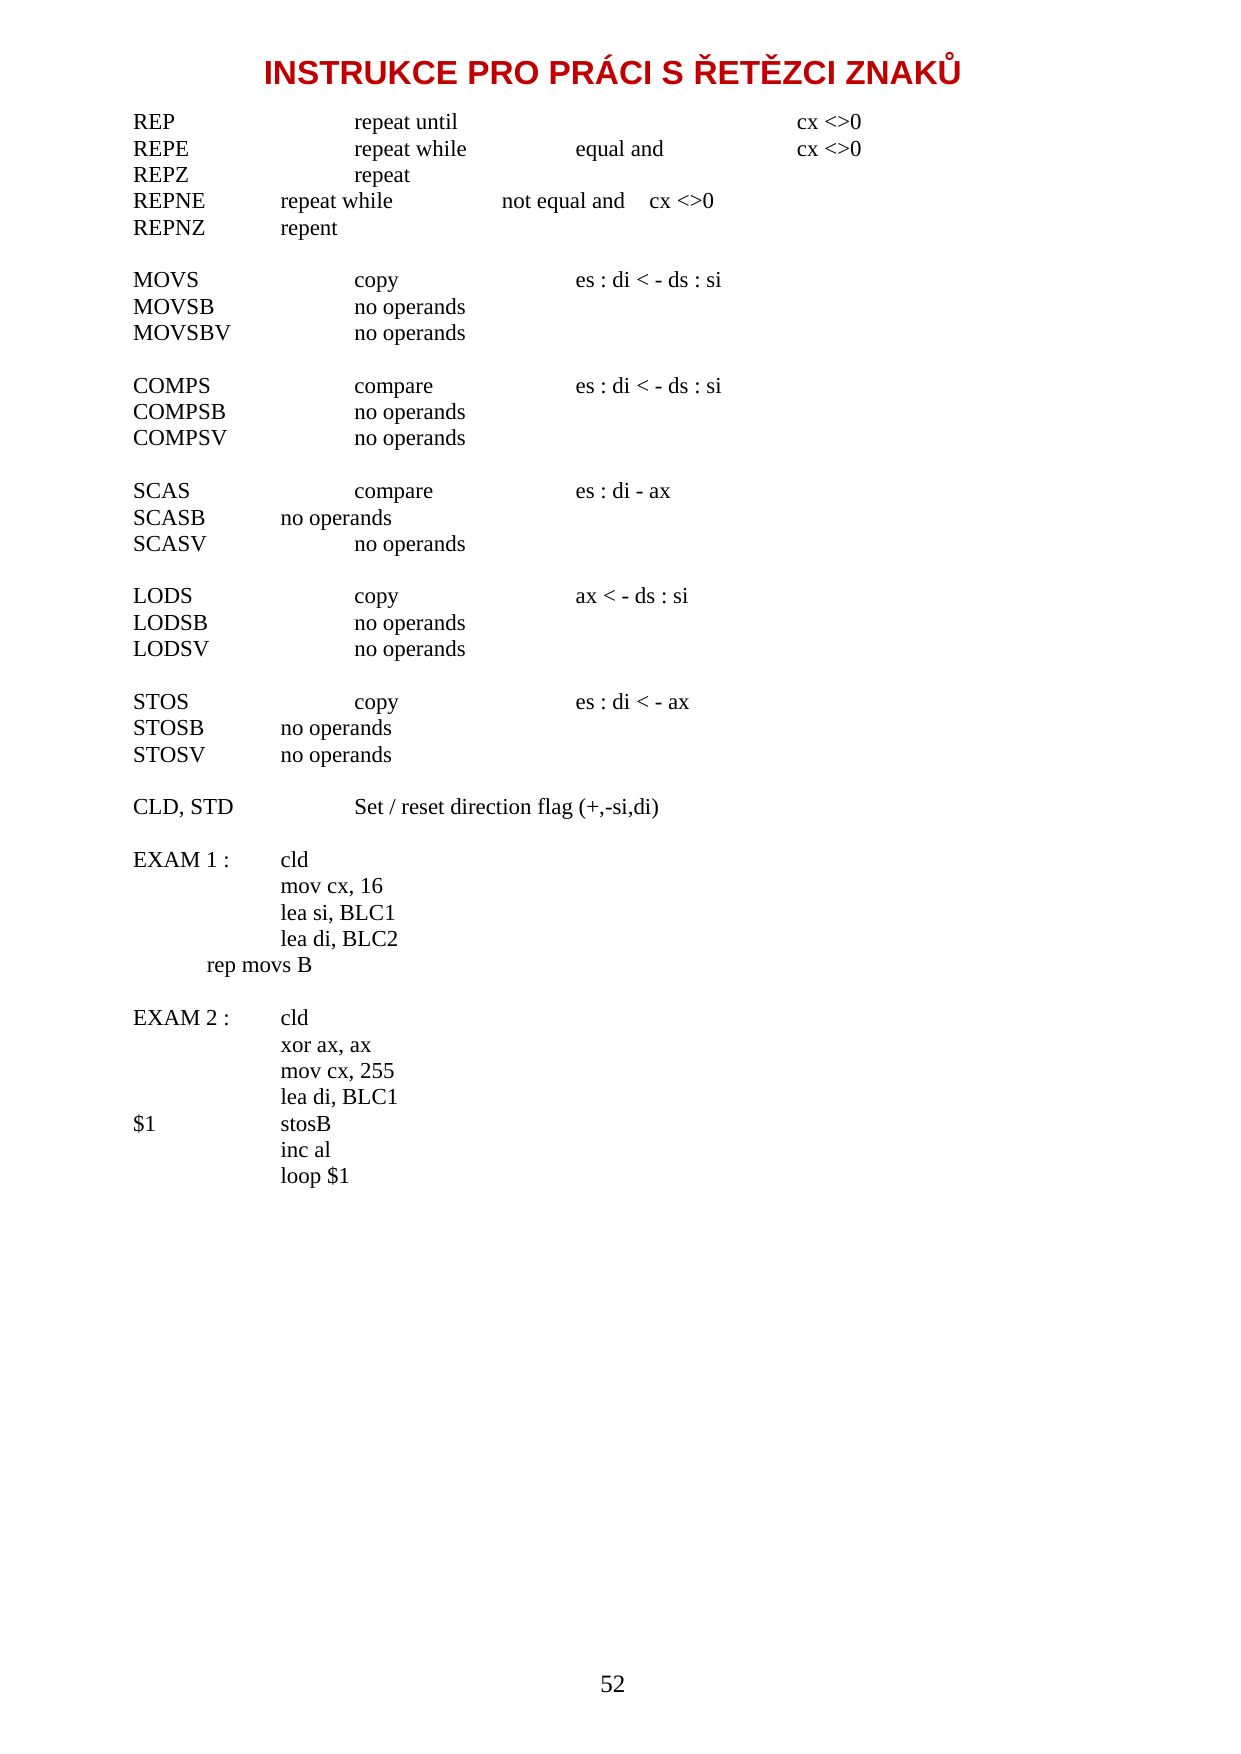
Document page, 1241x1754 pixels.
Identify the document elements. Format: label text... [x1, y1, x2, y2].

text REP repeat until cx <>0 [133, 108, 1092, 134]
text SCASB no operands [133, 503, 1092, 530]
text REPNE repeat while not equal and cx <>0 [133, 187, 1092, 214]
text mov cx, 16 [133, 872, 1092, 899]
text LODSV no operands [133, 635, 1092, 662]
text lea si, BLC1 [133, 899, 1092, 925]
text LODS copy ax < - ds : si [133, 583, 1092, 609]
text STOSV no operands [133, 741, 1092, 767]
text $1 stosB [133, 1110, 1092, 1136]
text REPZ repeat [133, 161, 1092, 187]
text COMPS compare es : di < - ds : si [133, 372, 1092, 398]
text COMPSB no operands [133, 398, 1092, 424]
text STOS copy es : di < - ax [133, 688, 1092, 714]
text STOSB no operands [133, 714, 1092, 741]
text MOVSB no operands [133, 293, 1092, 319]
text inc al [133, 1136, 1092, 1162]
text CLD, STD Set / reset direction flag (+,-si,di) [133, 793, 1092, 820]
text lea di, BLC2 [133, 925, 1092, 952]
text MOVSBV no operands [133, 319, 1092, 345]
text mov cx, 255 [133, 1057, 1092, 1083]
text lea di, BLC1 [133, 1083, 1092, 1110]
text LODSB no operands [133, 609, 1092, 635]
text xor ax, ax [133, 1031, 1092, 1057]
text loop $1 [133, 1162, 1092, 1189]
text EXAM 1 : cld [133, 846, 1092, 872]
text SCAS compare es : di - ax [133, 477, 1092, 503]
text rep movs B [133, 952, 1092, 978]
text REPNZ repent [133, 214, 1092, 240]
text INSTRUKCE PRO PRÁCI S ŘETĚZCI ZNAKŮ [133, 53, 1092, 92]
text SCASV no operands [133, 530, 1092, 556]
text COMPSV no operands [133, 424, 1092, 451]
text MOVS copy es : di < - ds : si [133, 266, 1092, 293]
text EXAM 2 : cld [133, 1004, 1092, 1031]
text REPE repeat while equal and cx <>0 [133, 134, 1092, 161]
